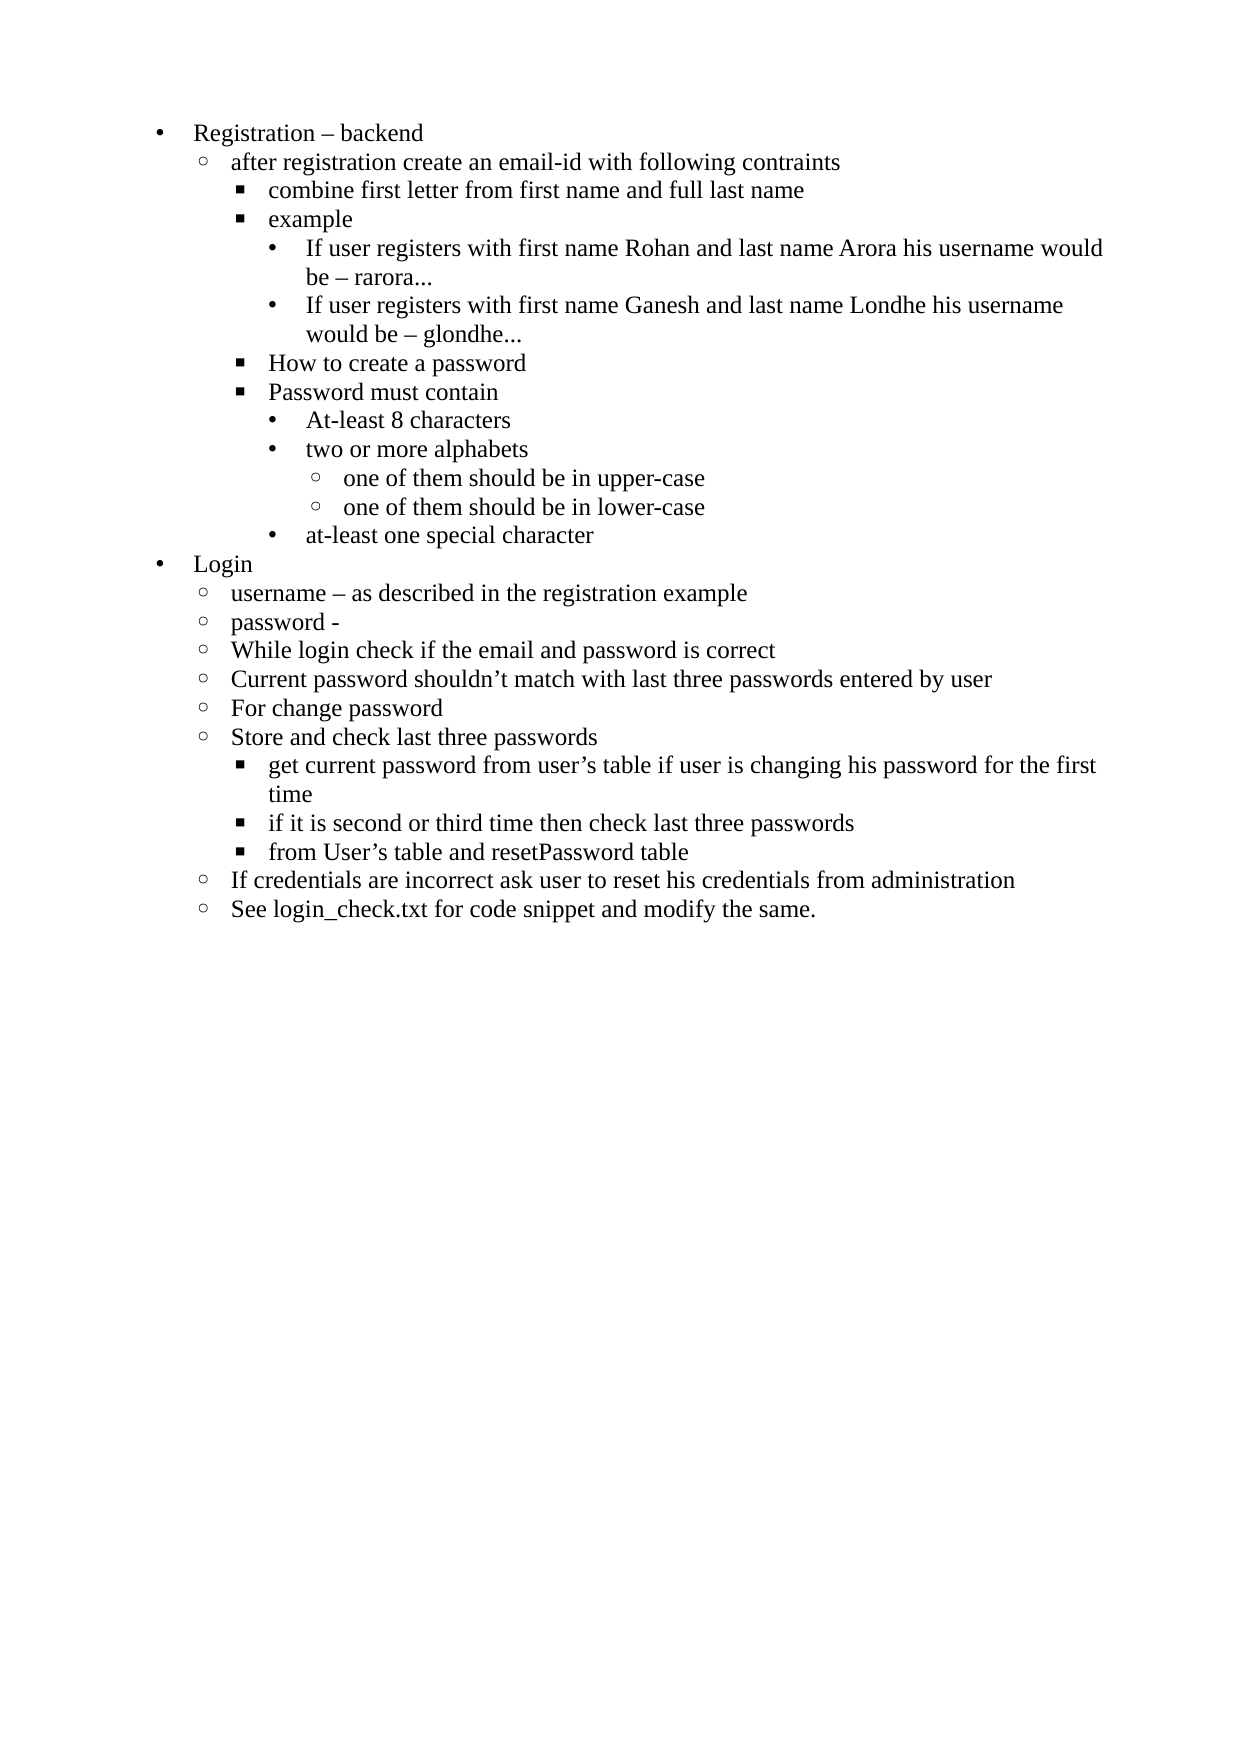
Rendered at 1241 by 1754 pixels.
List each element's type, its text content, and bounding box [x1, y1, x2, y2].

list See login_check.txt for code snippet and modify the same. [193, 894, 1122, 923]
list after registration create an email-id with following contraints [193, 147, 1122, 176]
list Current password shouldn’t match with last three passwords entered by user [193, 664, 1122, 693]
list Registration – backend [156, 118, 1122, 147]
list Login [156, 549, 1122, 578]
list Store and check last three passwords [193, 722, 1122, 751]
list get current password from user’s table if user is changing his password for the first time [231, 751, 1122, 808]
list If user registers with first name Ganesh and last name Londhe his username would be – glondhe... [268, 291, 1122, 348]
list For change password [193, 693, 1122, 722]
list At-least 8 characters [268, 406, 1122, 434]
list If user registers with first name Rohan and last name Arora his username would be – rarora... [268, 233, 1122, 291]
list Password must contain [231, 377, 1122, 406]
list one of them should be in upper-case [306, 463, 1122, 492]
list example [231, 204, 1122, 233]
list two or more alphabets [268, 434, 1122, 463]
list While login check if the email and password is correct [193, 636, 1122, 664]
list if it is second or third time then check last three passwords [231, 808, 1122, 837]
list If credentials are incorrect ask user to reset his credentials from administration [193, 866, 1122, 894]
list one of them should be in lower-case [306, 492, 1122, 521]
list username – as described in the registration example [193, 578, 1122, 607]
list from User’s table and resetPassword table [231, 837, 1122, 866]
list password - [193, 607, 1122, 636]
list combine first letter from first name and full last name [231, 176, 1122, 204]
list How to create a password [231, 348, 1122, 377]
list at-least one special character [268, 521, 1122, 549]
